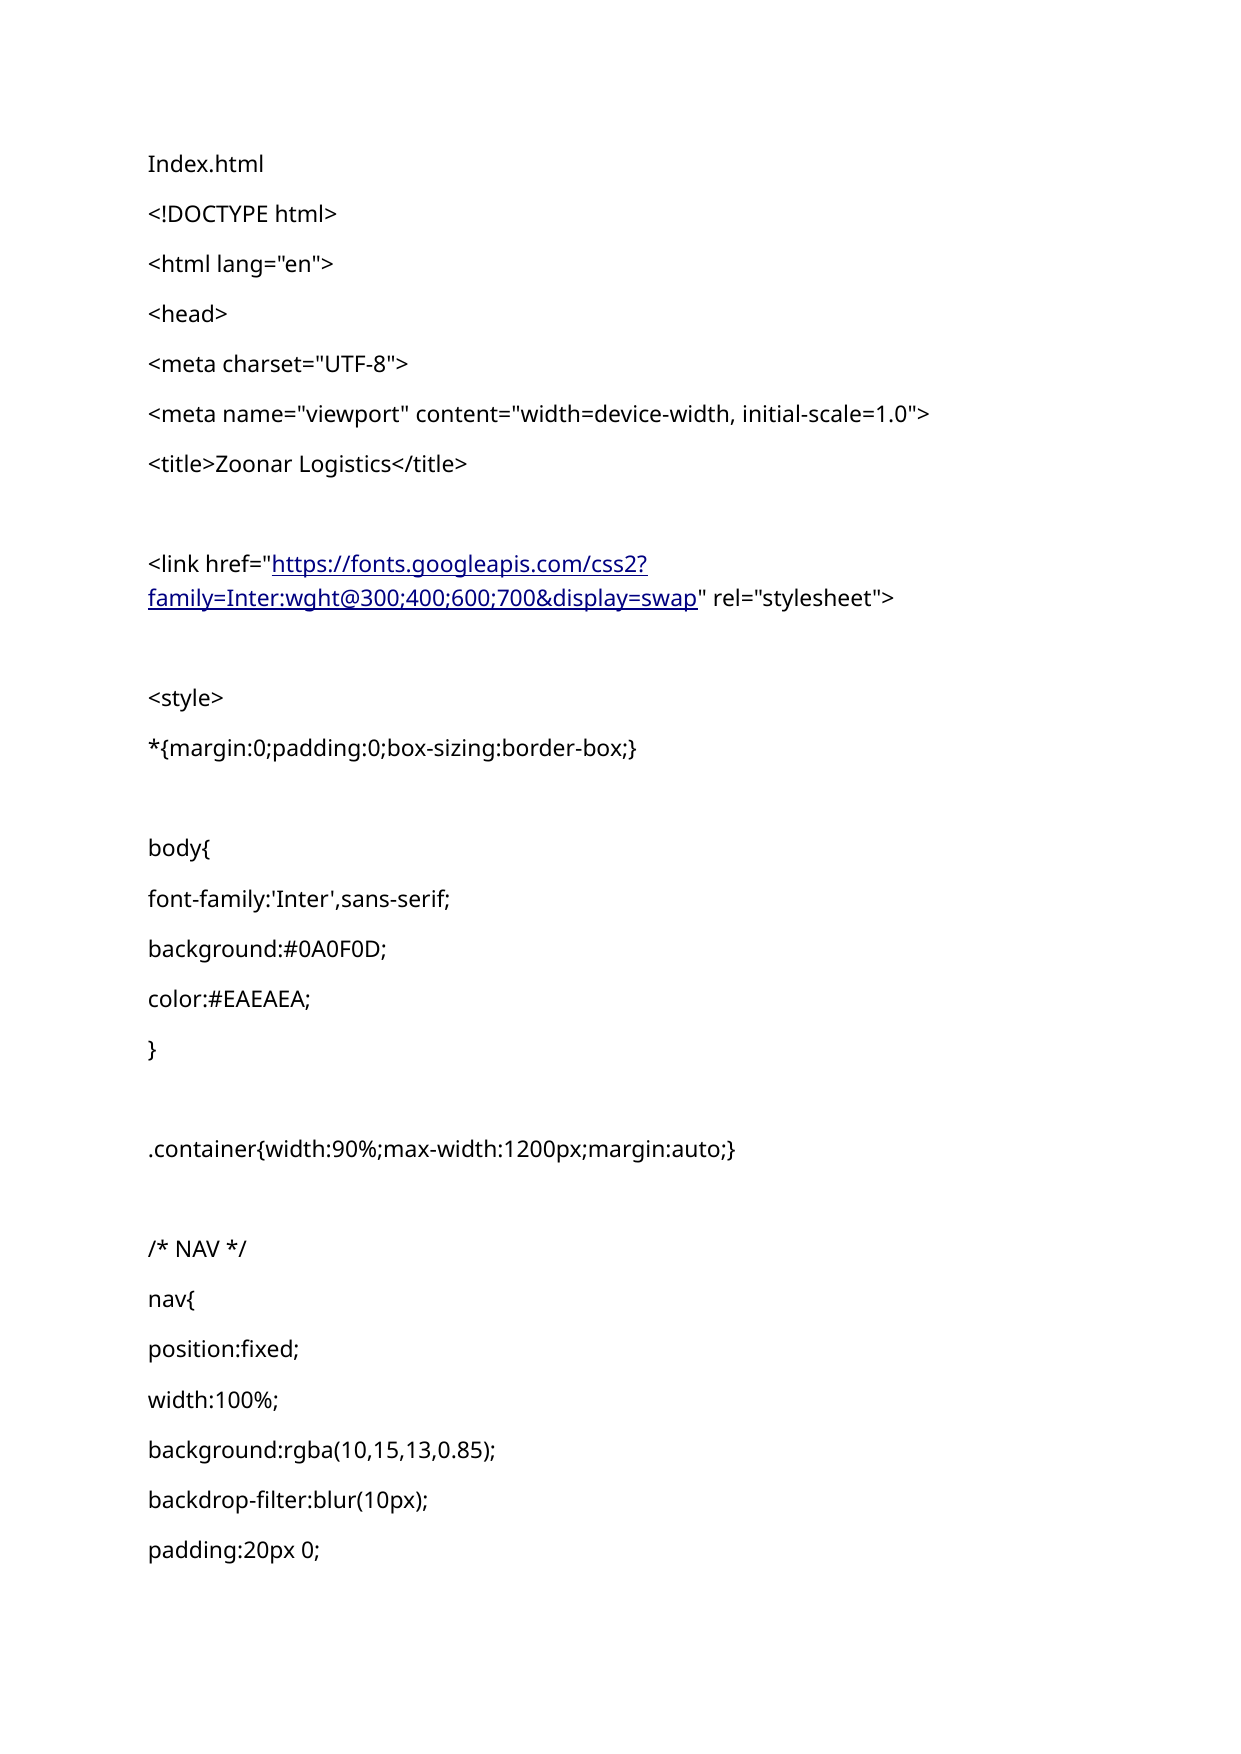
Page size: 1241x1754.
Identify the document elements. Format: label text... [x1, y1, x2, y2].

text <meta charset="UTF-8"> [148, 348, 1093, 379]
text backdrop-filter:blur(10px); [148, 1484, 1093, 1515]
text position:fixed; [148, 1333, 1093, 1365]
text background:#0A0F0D; [148, 933, 1093, 964]
text <link href="https://fonts.googleapis.com/css2?family=Inter:wght@300;400;600;700&display=swap" rel="stylesheet"> [148, 548, 1093, 613]
text Index.html [148, 148, 1093, 179]
text <style> [148, 682, 1093, 713]
text width:100%; [148, 1383, 1093, 1415]
text body{ [148, 832, 1093, 864]
text color:#EAEAEA; [148, 983, 1093, 1014]
text background:rgba(10,15,13,0.85); [148, 1434, 1093, 1465]
text padding:20px 0; [148, 1534, 1093, 1565]
text <html lang="en"> [148, 248, 1093, 279]
text font-family:'Inter',sans-serif; [148, 882, 1093, 914]
text *{margin:0;padding:0;box-sizing:border-box;} [148, 732, 1093, 763]
text /* NAV */ [148, 1233, 1093, 1264]
text <title>Zoonar Logistics</title> [148, 448, 1093, 479]
text <head> [148, 298, 1093, 329]
text .container{width:90%;max-width:1200px;margin:auto;} [148, 1133, 1093, 1164]
text <meta name="viewport" content="width=device-width, initial-scale=1.0"> [148, 398, 1093, 429]
text <!DOCTYPE html> [148, 198, 1093, 229]
text } [148, 1033, 1093, 1064]
text nav{ [148, 1283, 1093, 1314]
